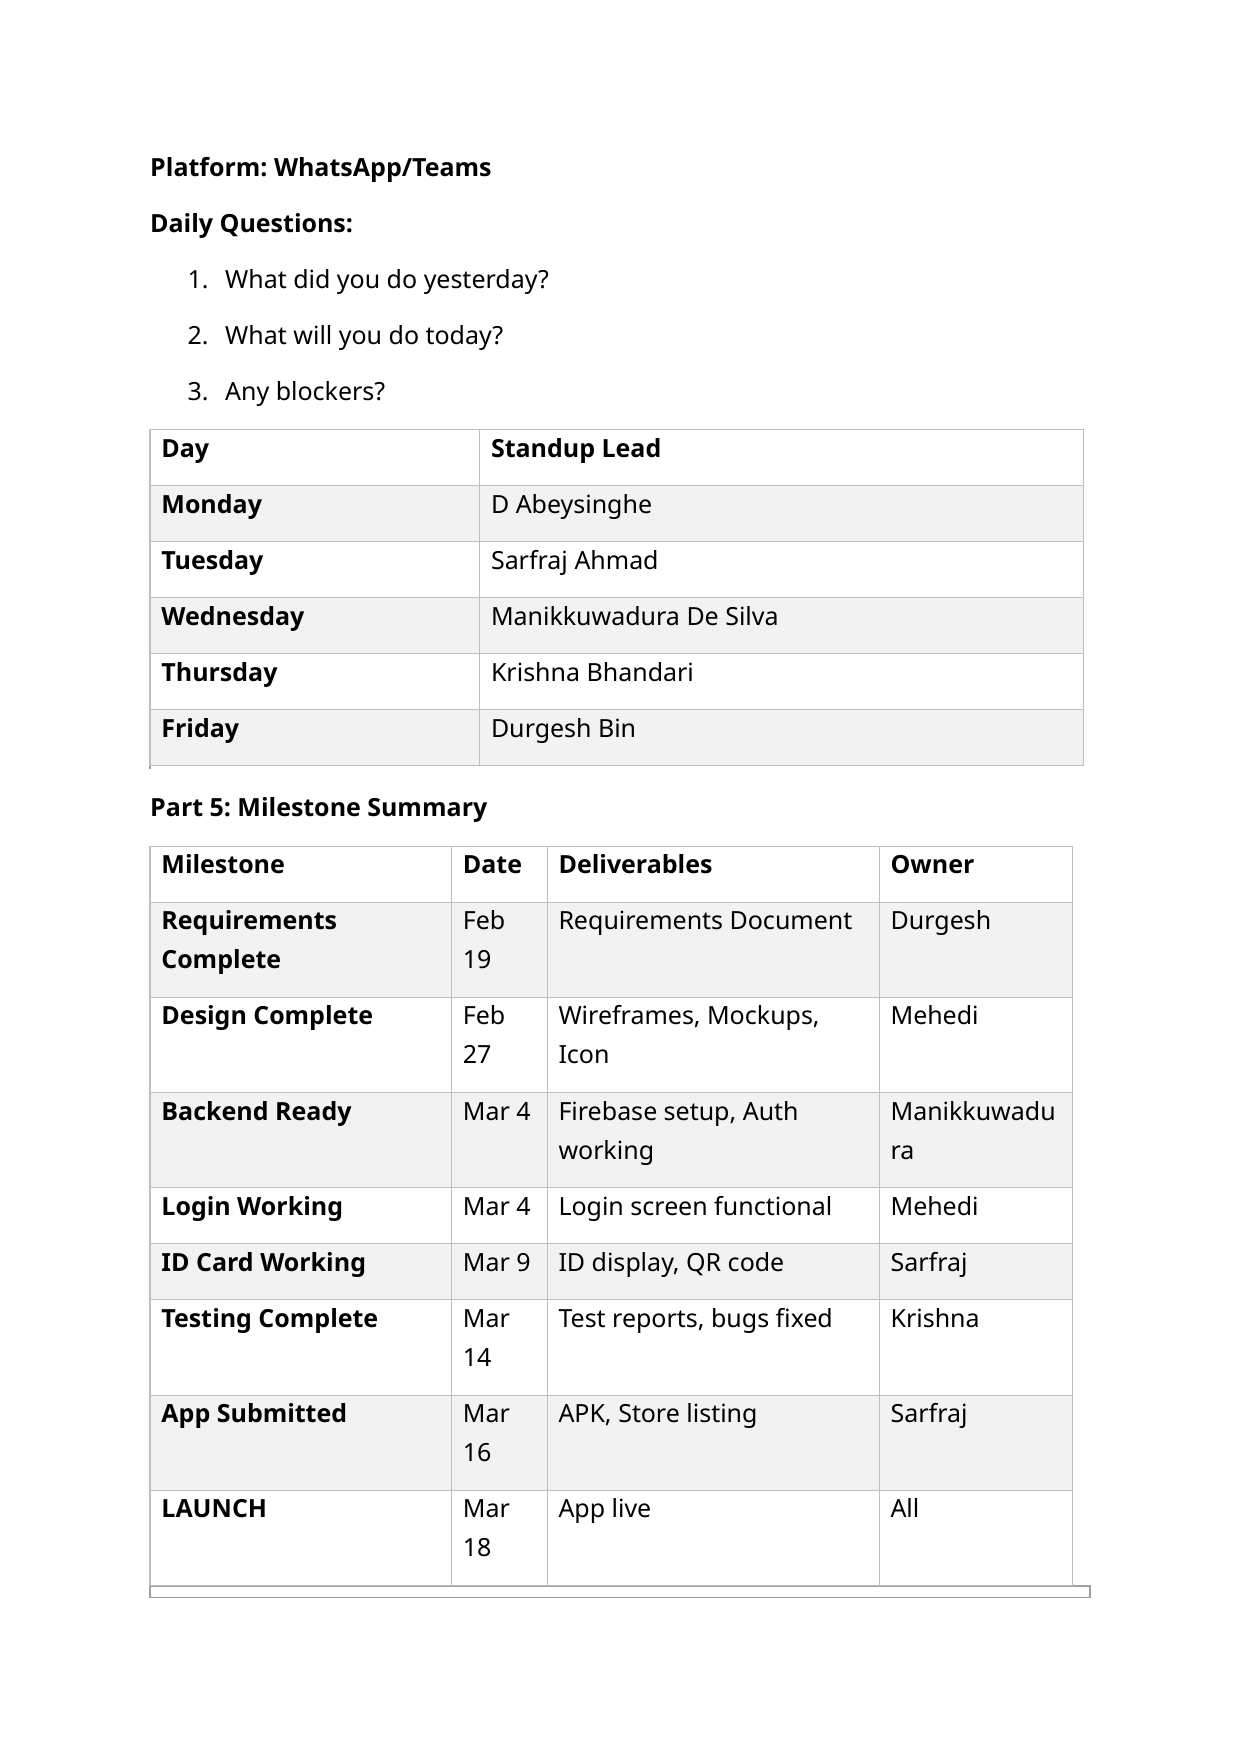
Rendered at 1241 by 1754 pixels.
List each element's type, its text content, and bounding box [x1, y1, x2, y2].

table_cell Mar 4 [452, 1188, 547, 1243]
table_cell ID Card Working [151, 1244, 451, 1299]
text Platform: WhatsApp/Teams [150, 150, 1090, 184]
table_cell Durgesh [880, 903, 1072, 997]
table_cell Design Complete [151, 998, 451, 1092]
table_cell Friday [151, 710, 479, 765]
table_cell ID display, QR code [548, 1244, 879, 1299]
table_cell Mar 4 [452, 1093, 547, 1187]
table_cell Krishna Bhandari [480, 654, 1083, 709]
table_cell Wednesday [151, 598, 479, 653]
table_cell Sarfraj Ahmad [480, 542, 1083, 597]
table_cell Mar 16 [452, 1396, 547, 1490]
table_cell Mar 18 [452, 1491, 547, 1585]
table_cell Mehedi [880, 1188, 1072, 1243]
table_cell Testing Complete [151, 1300, 451, 1394]
table_cell Firebase setup, Auth working [548, 1093, 879, 1187]
table_cell APK, Store listing [548, 1396, 879, 1490]
table_cell Test reports, bugs fixed [548, 1300, 879, 1394]
table_cell Feb 27 [452, 998, 547, 1092]
table_cell App Submitted [151, 1396, 451, 1490]
table_cell Tuesday [151, 542, 479, 597]
table_header Standup Lead [480, 430, 1083, 485]
table_cell Sarfraj [880, 1244, 1072, 1299]
table_header Deliverables [548, 847, 879, 902]
text Part 5: Milestone Summary [150, 790, 1090, 824]
table_cell Backend Ready [151, 1093, 451, 1187]
table_cell Monday [151, 486, 479, 541]
table_cell Manikkuwadura [880, 1093, 1072, 1187]
table_cell Login screen functional [548, 1188, 879, 1243]
table_header Date [452, 847, 547, 902]
table_cell Mehedi [880, 998, 1072, 1092]
table_cell Manikkuwadura De Silva [480, 598, 1083, 653]
table_cell Mar 9 [452, 1244, 547, 1299]
table_cell Sarfraj [880, 1396, 1072, 1490]
list What will you do today? [187, 317, 1090, 352]
table_cell All [880, 1491, 1072, 1585]
table_cell LAUNCH [151, 1491, 451, 1585]
table_cell Login Working [151, 1188, 451, 1243]
table_cell Mar 14 [452, 1300, 547, 1394]
table_header Owner [880, 847, 1072, 902]
table_cell Requirements Document [548, 903, 879, 997]
table_cell Feb 19 [452, 903, 547, 997]
table_cell Requirements Complete [151, 903, 451, 997]
text Daily Questions: [150, 206, 1090, 240]
table_cell Krishna [880, 1300, 1072, 1394]
table_cell Wireframes, Mockups, Icon [548, 998, 879, 1092]
list What did you do yesterday? [187, 262, 1090, 296]
table_cell D Abeysinghe [480, 486, 1083, 541]
table_cell Thursday [151, 654, 479, 709]
table_header Day [151, 430, 479, 485]
list Any blockers? [187, 373, 1090, 407]
table_cell App live [548, 1491, 879, 1585]
table_header Milestone [151, 847, 451, 902]
table_cell Durgesh Bin [480, 710, 1083, 765]
